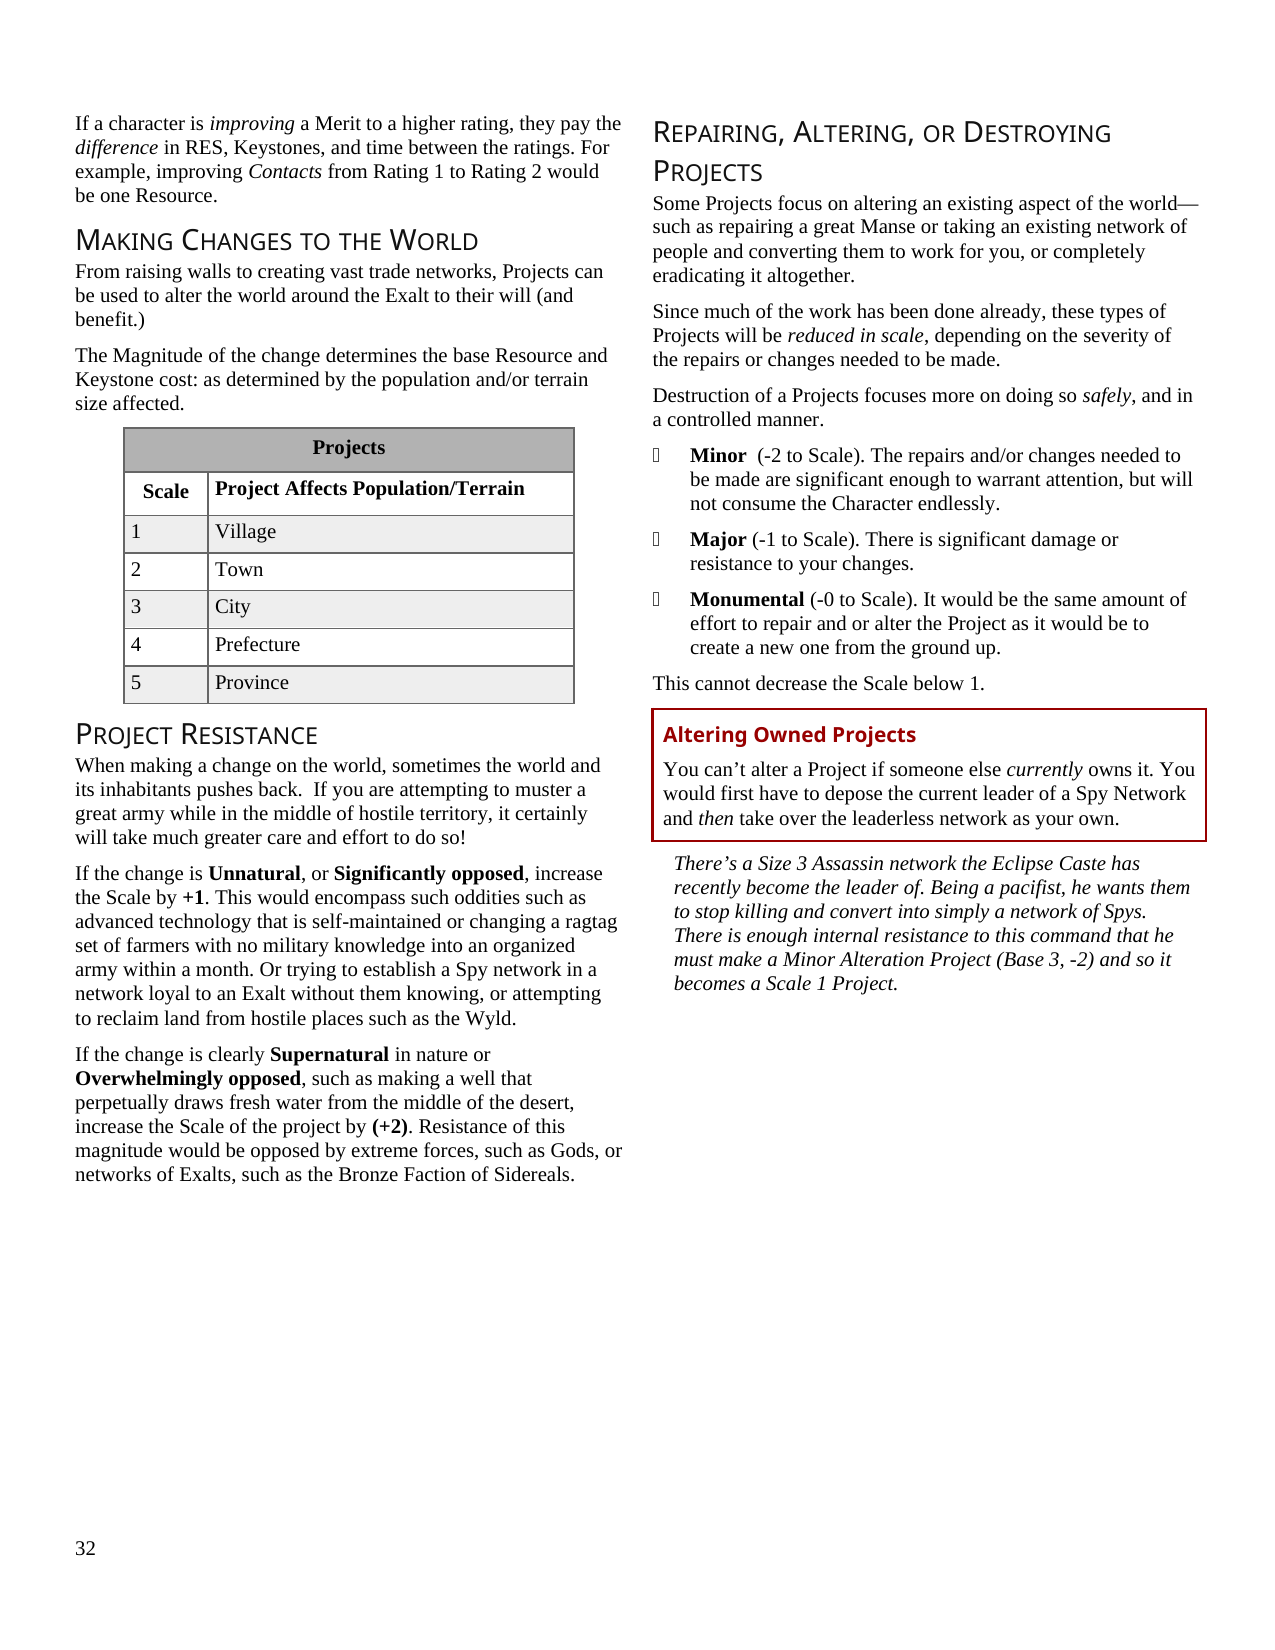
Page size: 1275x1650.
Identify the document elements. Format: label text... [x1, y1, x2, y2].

list Minor (-2 to Scale). The repairs and/or changes needed to be made are significant enough to warrant attention, but will not consume the Character endlessly. [652, 443, 1200, 515]
table_cell 5 [125, 667, 207, 703]
text Some Projects focus on altering an existing aspect of the world—such as repairing a great Manse or taking an existing network of people and converting them to work for you, or completely eradicating it altogether. [652, 190, 1200, 287]
text When making a change on the world, sometimes the world and its inhabitants pushes back. If you are attempting to muster a great army while in the middle of hostile territory, it certainly will take much greater care and effort to do so! [75, 753, 622, 849]
table_cell 3 [125, 591, 207, 627]
list Major (-1 to Scale). There is significant damage or resistance to your changes. [652, 527, 1200, 575]
text If a character is improving a Merit to a higher rating, they pay the difference in RES, Keystones, and time between the ratings. For example, improving Contacts from Rating 1 to Rating 2 would be one Resource. [75, 111, 622, 207]
text If the change is clearly Supernatural in nature or Overwhelmingly opposed, such as making a well that perpetually draws fresh water from the middle of the desert, increase the Scale of the project by (+2). Resistance of this magnitude would be opposed by extreme forces, such as Gods, or networks of Exalts, such as the Bronze Faction of Sidereals. [75, 1041, 622, 1186]
table_cell 2 [125, 554, 207, 590]
table_cell City [209, 591, 573, 627]
text The Magnitude of the change determines the base Resource and Keystone cost: as determined by the population and/or terrain size affected. [75, 343, 622, 415]
text Destruction of a Projects focuses more on doing so safely, and in a controlled manner. [652, 383, 1200, 431]
table_cell Province [209, 667, 573, 703]
table_cell Town [209, 554, 573, 590]
subtitle Making Changes to the World [75, 219, 622, 259]
table_cell Village [209, 516, 573, 552]
text From raising walls to creating vast trade networks, Projects can be used to alter the world around the Exalt to their will (and benefit.) [75, 259, 622, 331]
table_cell 4 [125, 629, 207, 665]
table_cell Prefecture [209, 629, 573, 665]
text This cannot decrease the Scale below 1. [652, 671, 1200, 695]
list Monumental (-0 to Scale). It would be the same amount of effort to repair and or alter the Project as it would be to create a new one from the ground up. [652, 587, 1200, 659]
table_cell 1 [125, 516, 207, 552]
text If the change is Unnatural, or Significantly opposed, increase the Scale by +1. This would encompass such oddities such as advanced technology that is self-maintained or changing a ragtag set of farmers with no military knowledge into an organized army within a month. Or trying to establish a Spy network in a network loyal to an Exalt without them knowing, or attempting to reclaim land from hostile places such as the Wyld. [75, 861, 622, 1029]
subtitle Project Resistance [75, 713, 622, 753]
subtitle Repairing, Altering, or Destroying Projects [652, 111, 1200, 190]
text Since much of the work has been done already, these types of Projects will be reduced in scale, depending on the severity of the repairs or changes needed to be made. [652, 299, 1200, 371]
table_header Altering Owned Projects You can’t alter a Project if someone else currently owns it. You would first have to depose the current leader of a Spy Network and then take over the leaderless network as your own. [654, 710, 1205, 840]
table_header Projects [125, 429, 573, 471]
table_cell Scale [125, 473, 207, 514]
text There’s a Size 3 Assassin network the Eclipse Caste has recently become the leader of. Being a pacifist, he wants them to stop killing and convert into simply a network of Spys. There is enough internal resistance to this command that he must make a Minor Alteration Project (Base 3, -2) and so it becomes a Scale 1 Project. [673, 851, 1200, 995]
table_cell Project Affects Population/Terrain [209, 473, 573, 514]
